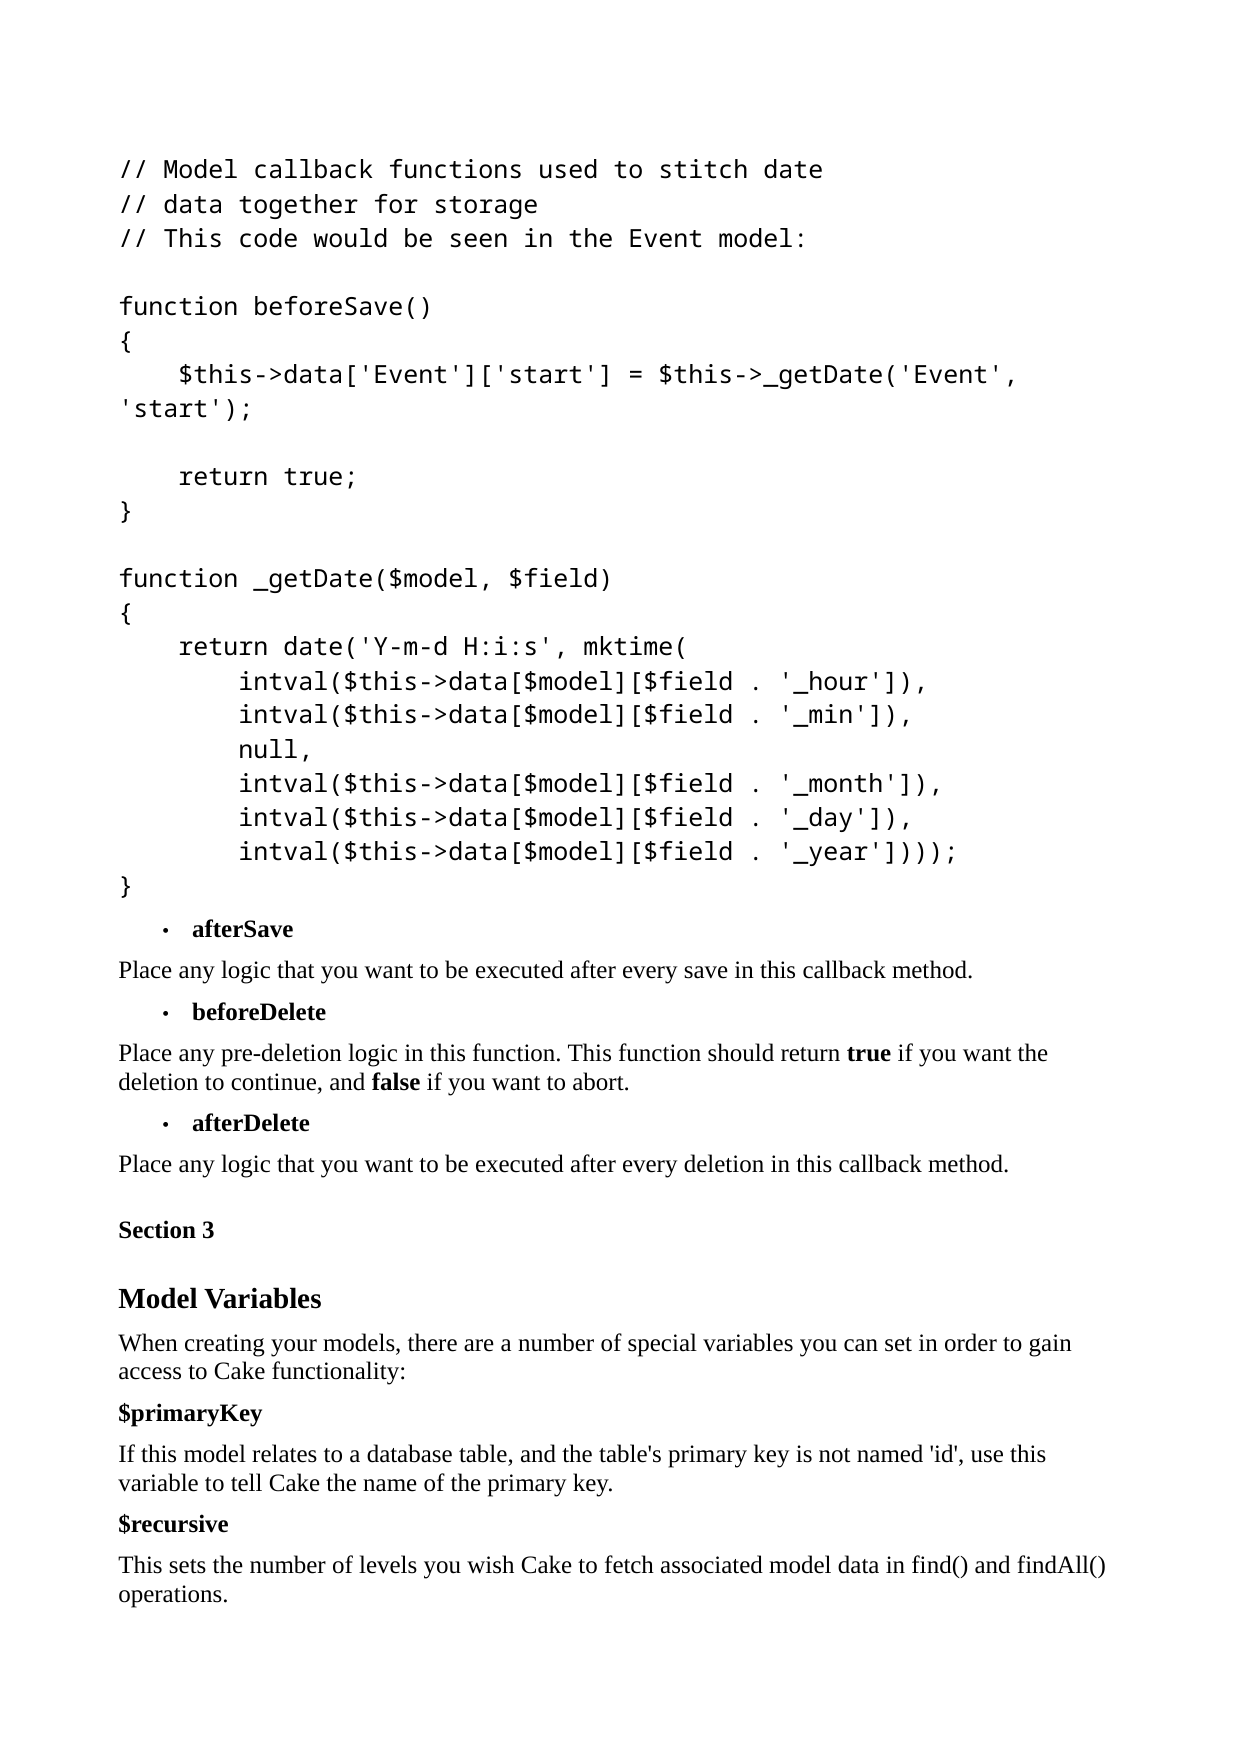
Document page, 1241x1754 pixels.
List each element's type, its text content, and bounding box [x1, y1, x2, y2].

text Place any logic that you want to be executed after every save in this callback method. [118, 955, 1122, 984]
text If this model relates to a database table, and the table's primary key is not named 'id', use this variable to tell Cake the name of the primary key. [118, 1439, 1122, 1496]
list afterSave [162, 914, 1122, 943]
text This sets the number of levels you wish Cake to fetch associated model data in find() and findAll() operations. [118, 1550, 1122, 1608]
text Place any logic that you want to be executed after every deletion in this callback method. [118, 1149, 1122, 1178]
text // Model callback functions used to stitch date // data together for storage // This code would be seen in the Event model: function beforeSave() { $this->data['Event']['start'] = $this->_getDate('Event', 'start'); return true; } function _getDate($model, $field) { return date('Y-m-d H:i:s', mktime( intval($this->data[$model][$field . '_hour']), intval($this->data[$model][$field . '_min']), null, intval($this->data[$model][$field . '_month']), intval($this->data[$model][$field . '_day']), intval($this->data[$model][$field . '_year']))); } [118, 118, 1122, 902]
text $primaryKey [118, 1398, 1122, 1426]
text Place any pre-deletion logic in this function. This function should return true if you want the deletion to continue, and false if you want to abort. [118, 1038, 1122, 1095]
text $recursive [118, 1509, 1122, 1538]
list afterDelete [162, 1108, 1122, 1137]
subtitle Section 3 [118, 1215, 1122, 1244]
subtitle Model Variables [118, 1282, 1122, 1315]
list beforeDelete [162, 997, 1122, 1025]
text When creating your models, there are a number of special variables you can set in order to gain access to Cake functionality: [118, 1328, 1122, 1385]
